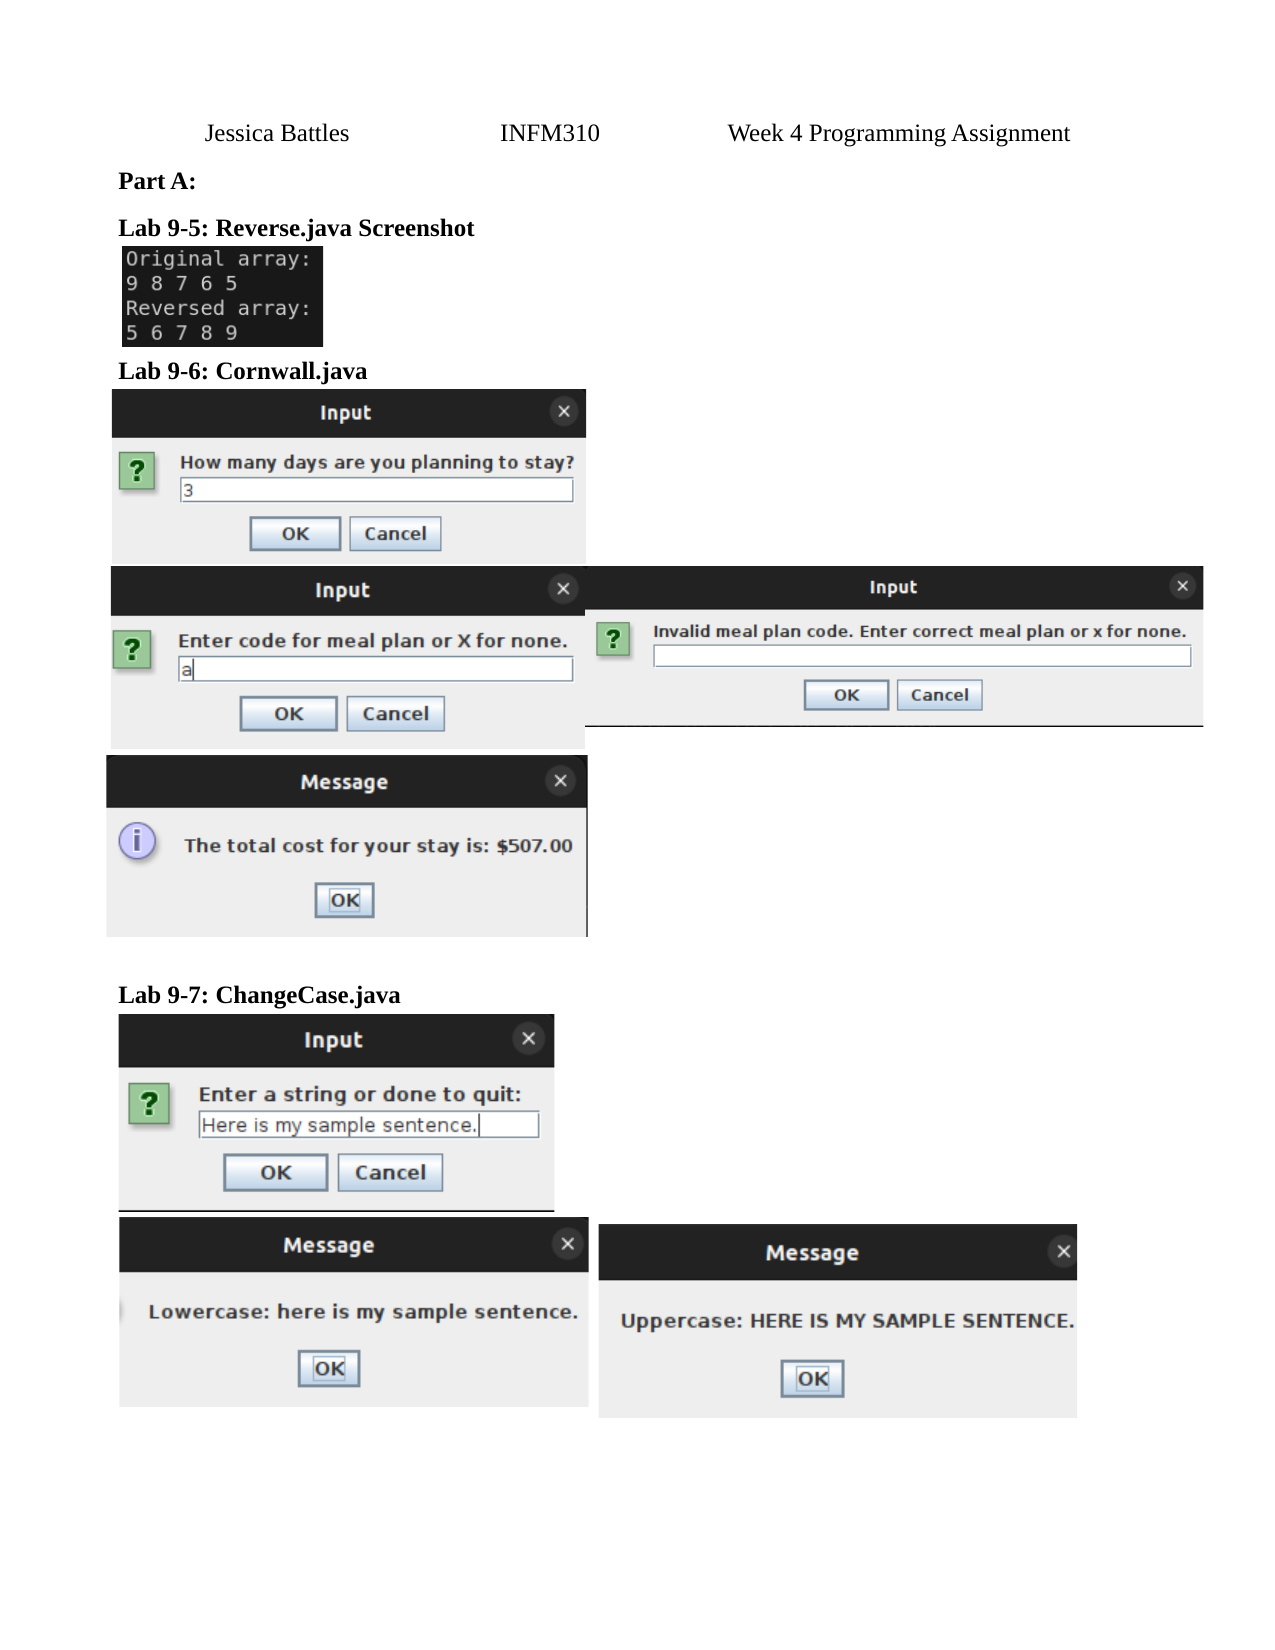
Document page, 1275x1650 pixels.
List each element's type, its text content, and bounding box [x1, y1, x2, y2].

picture [119, 1217, 589, 1407]
picture [118, 1014, 555, 1212]
picture [598, 1224, 1078, 1418]
text Lab 9-5: Reverse.java Screenshot [118, 213, 1157, 242]
picture [110, 566, 1204, 749]
text Part A: [118, 166, 1157, 194]
text Jessica Battles INFM310 Week 4 Programming Assignment [118, 118, 1157, 147]
text Lab 9-7: ChangeCase.java [118, 980, 1157, 1009]
text Lab 9-6: Cornwall.java [118, 356, 1157, 385]
picture [106, 755, 588, 937]
picture [111, 389, 587, 564]
picture [122, 246, 324, 347]
